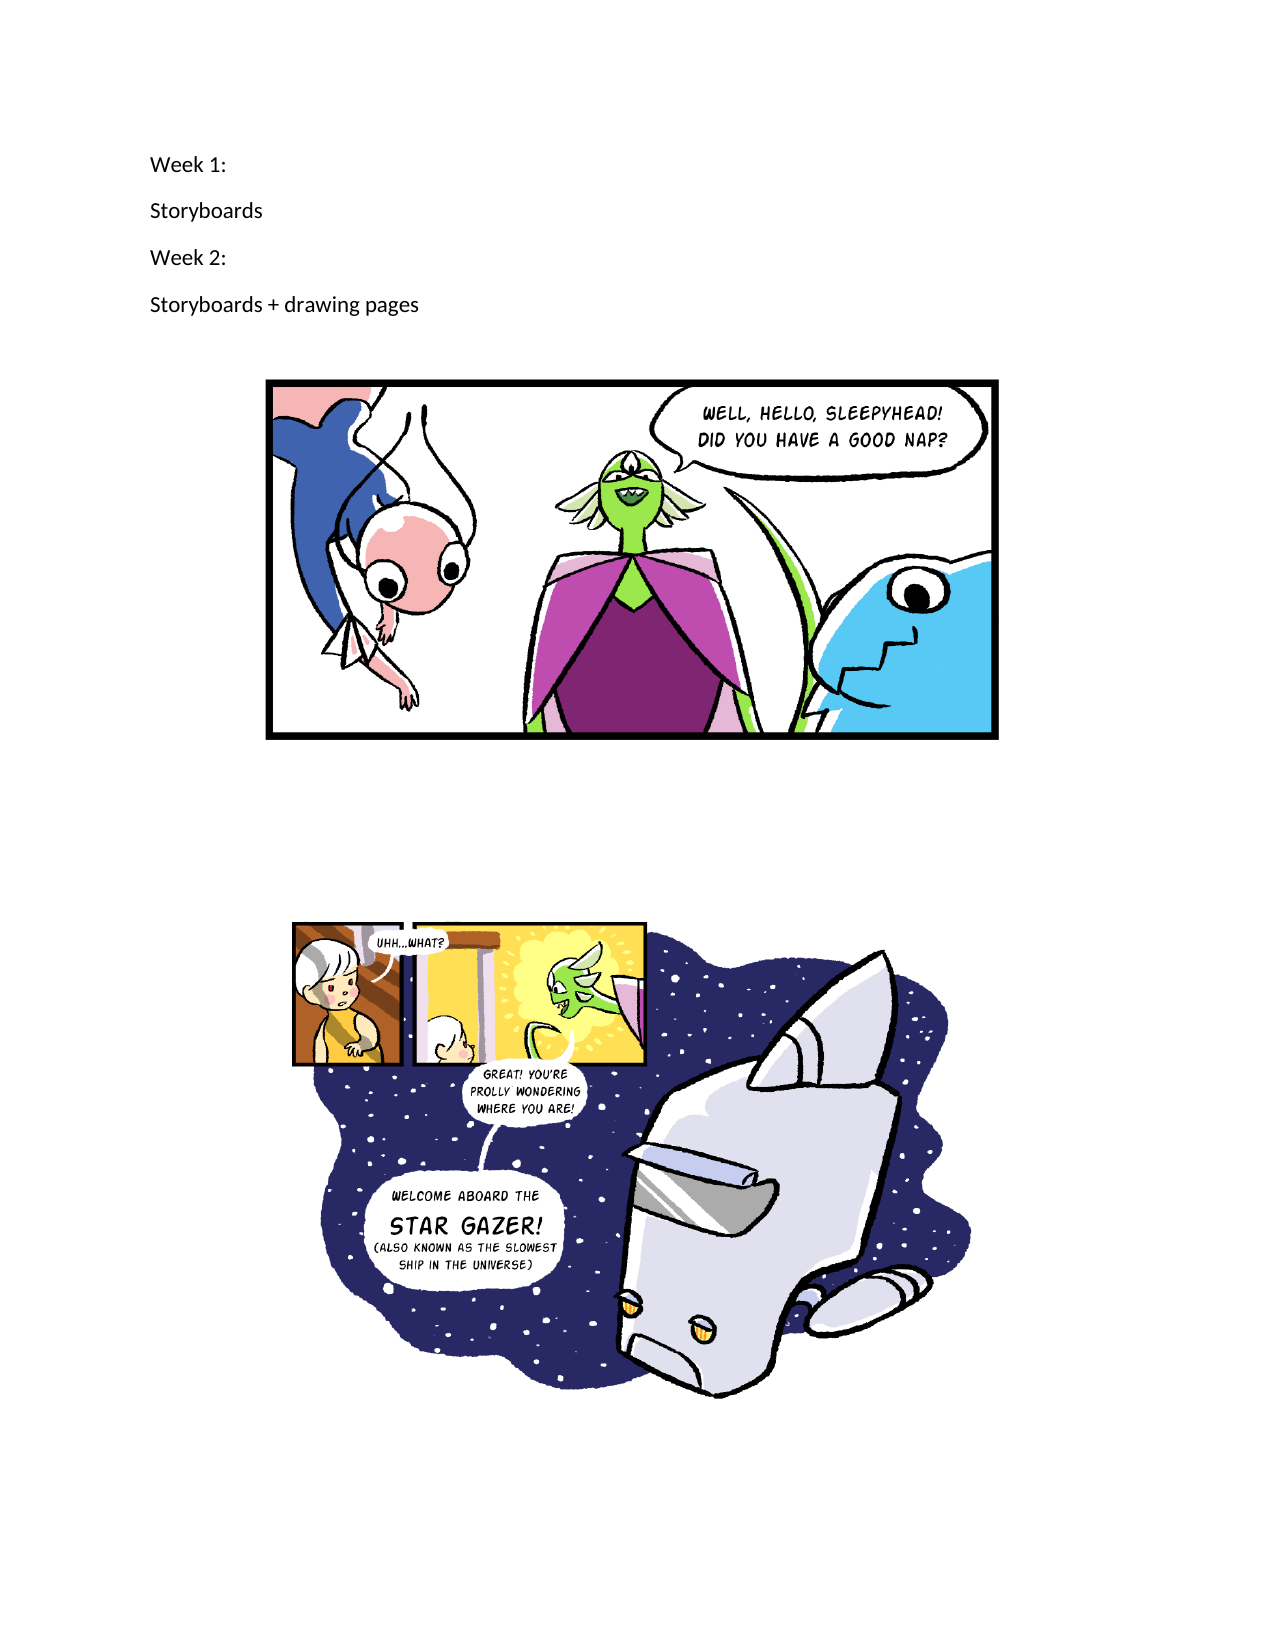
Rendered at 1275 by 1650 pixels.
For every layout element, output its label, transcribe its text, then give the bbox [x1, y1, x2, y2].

text Storyboards + drawing pages [150, 290, 1125, 318]
text Week 1: [150, 150, 1125, 178]
text Week 2: [150, 243, 1125, 271]
text Storyboards [150, 197, 1125, 224]
